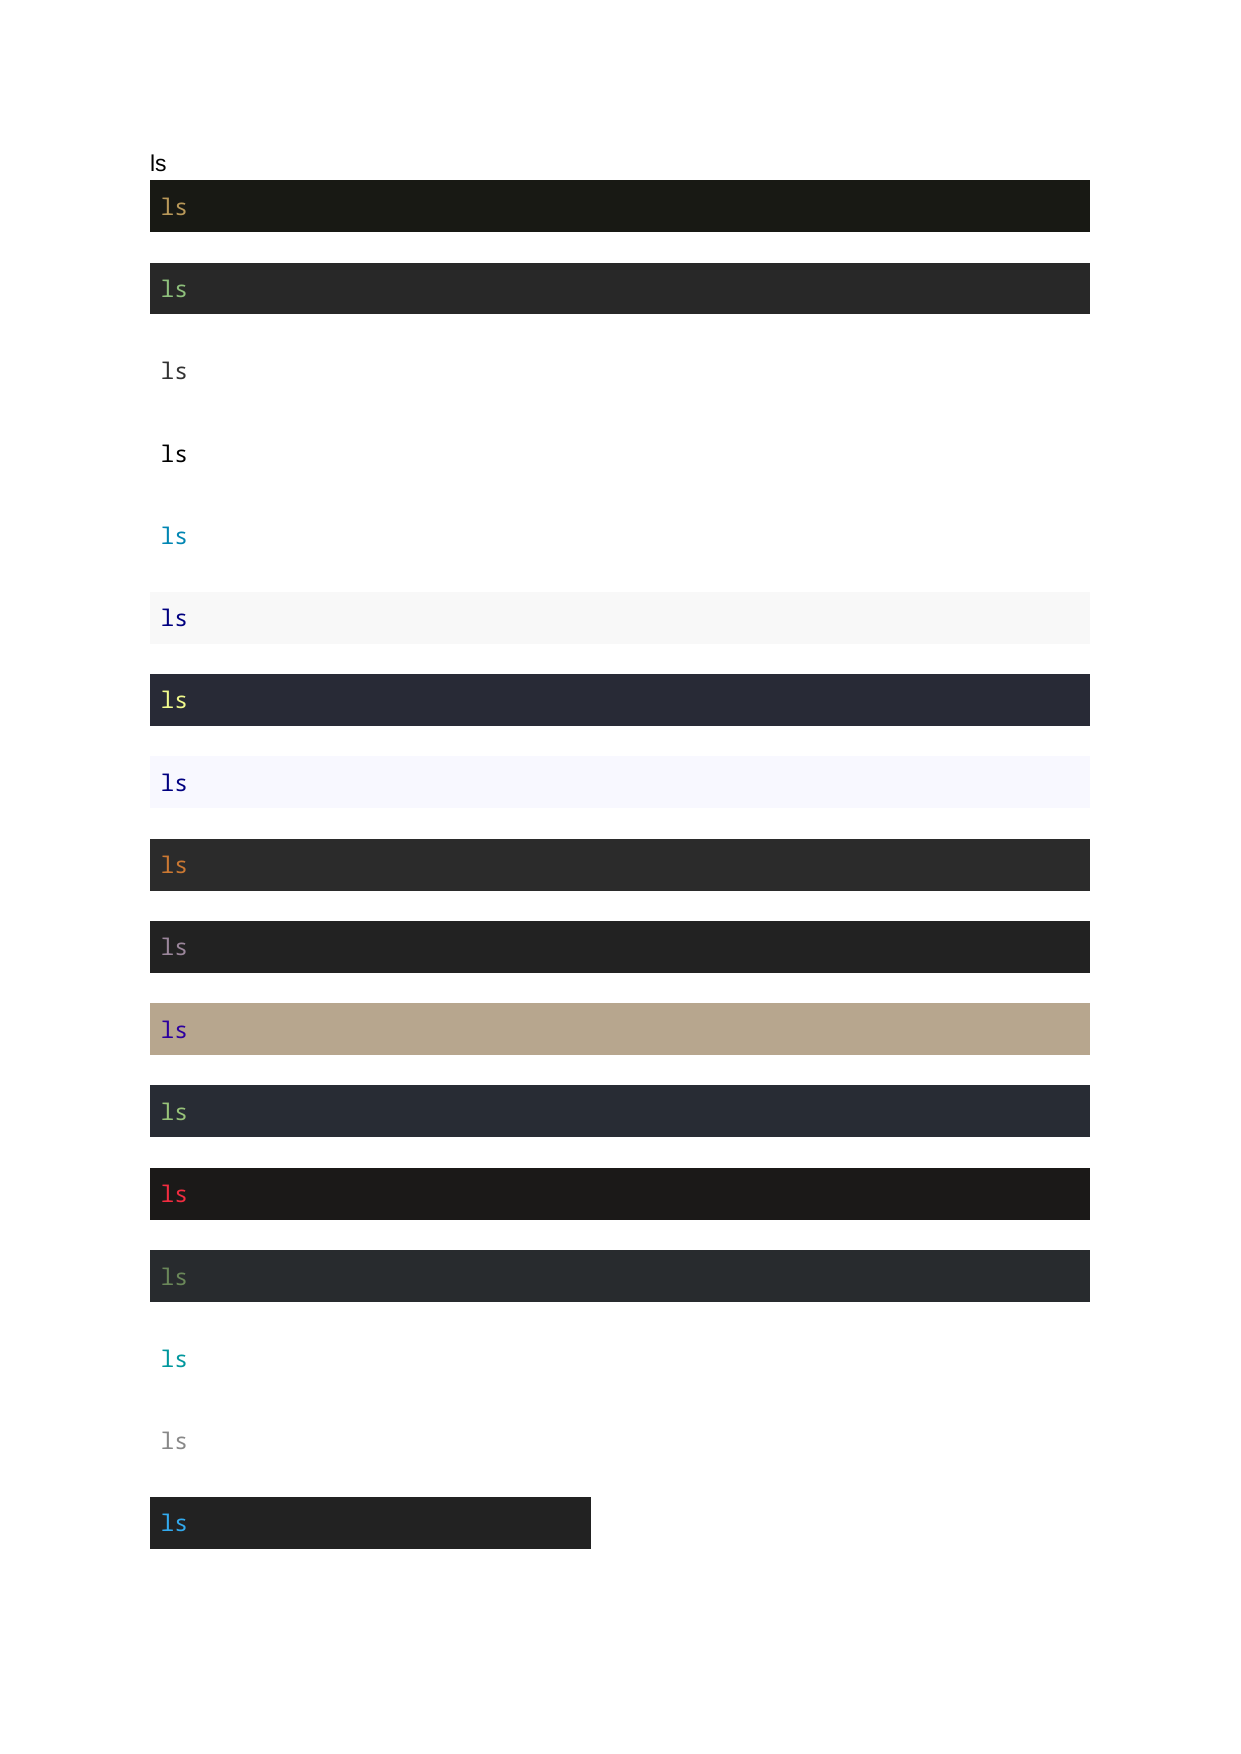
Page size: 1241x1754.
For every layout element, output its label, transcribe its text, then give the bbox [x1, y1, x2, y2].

table_header ls [150, 1168, 1090, 1220]
table_header ls [150, 1250, 1090, 1302]
table_header ls [150, 921, 1090, 973]
table_header ls [150, 1085, 1090, 1137]
table_header ls [150, 1332, 1090, 1384]
table_header ls [150, 263, 1090, 314]
table_header ls [150, 1497, 591, 1549]
table_header ls [150, 756, 1090, 808]
text ls [150, 150, 1090, 176]
table_header ls [150, 839, 1090, 891]
table_header ls [150, 427, 1090, 479]
table_header ls [150, 345, 1090, 397]
table_header ls [150, 509, 1090, 561]
table_header ls [150, 1415, 1090, 1467]
table_header ls [150, 1003, 1090, 1055]
table_header ls [150, 180, 1090, 232]
table_header ls [150, 592, 1090, 644]
table_header ls [150, 674, 1090, 726]
